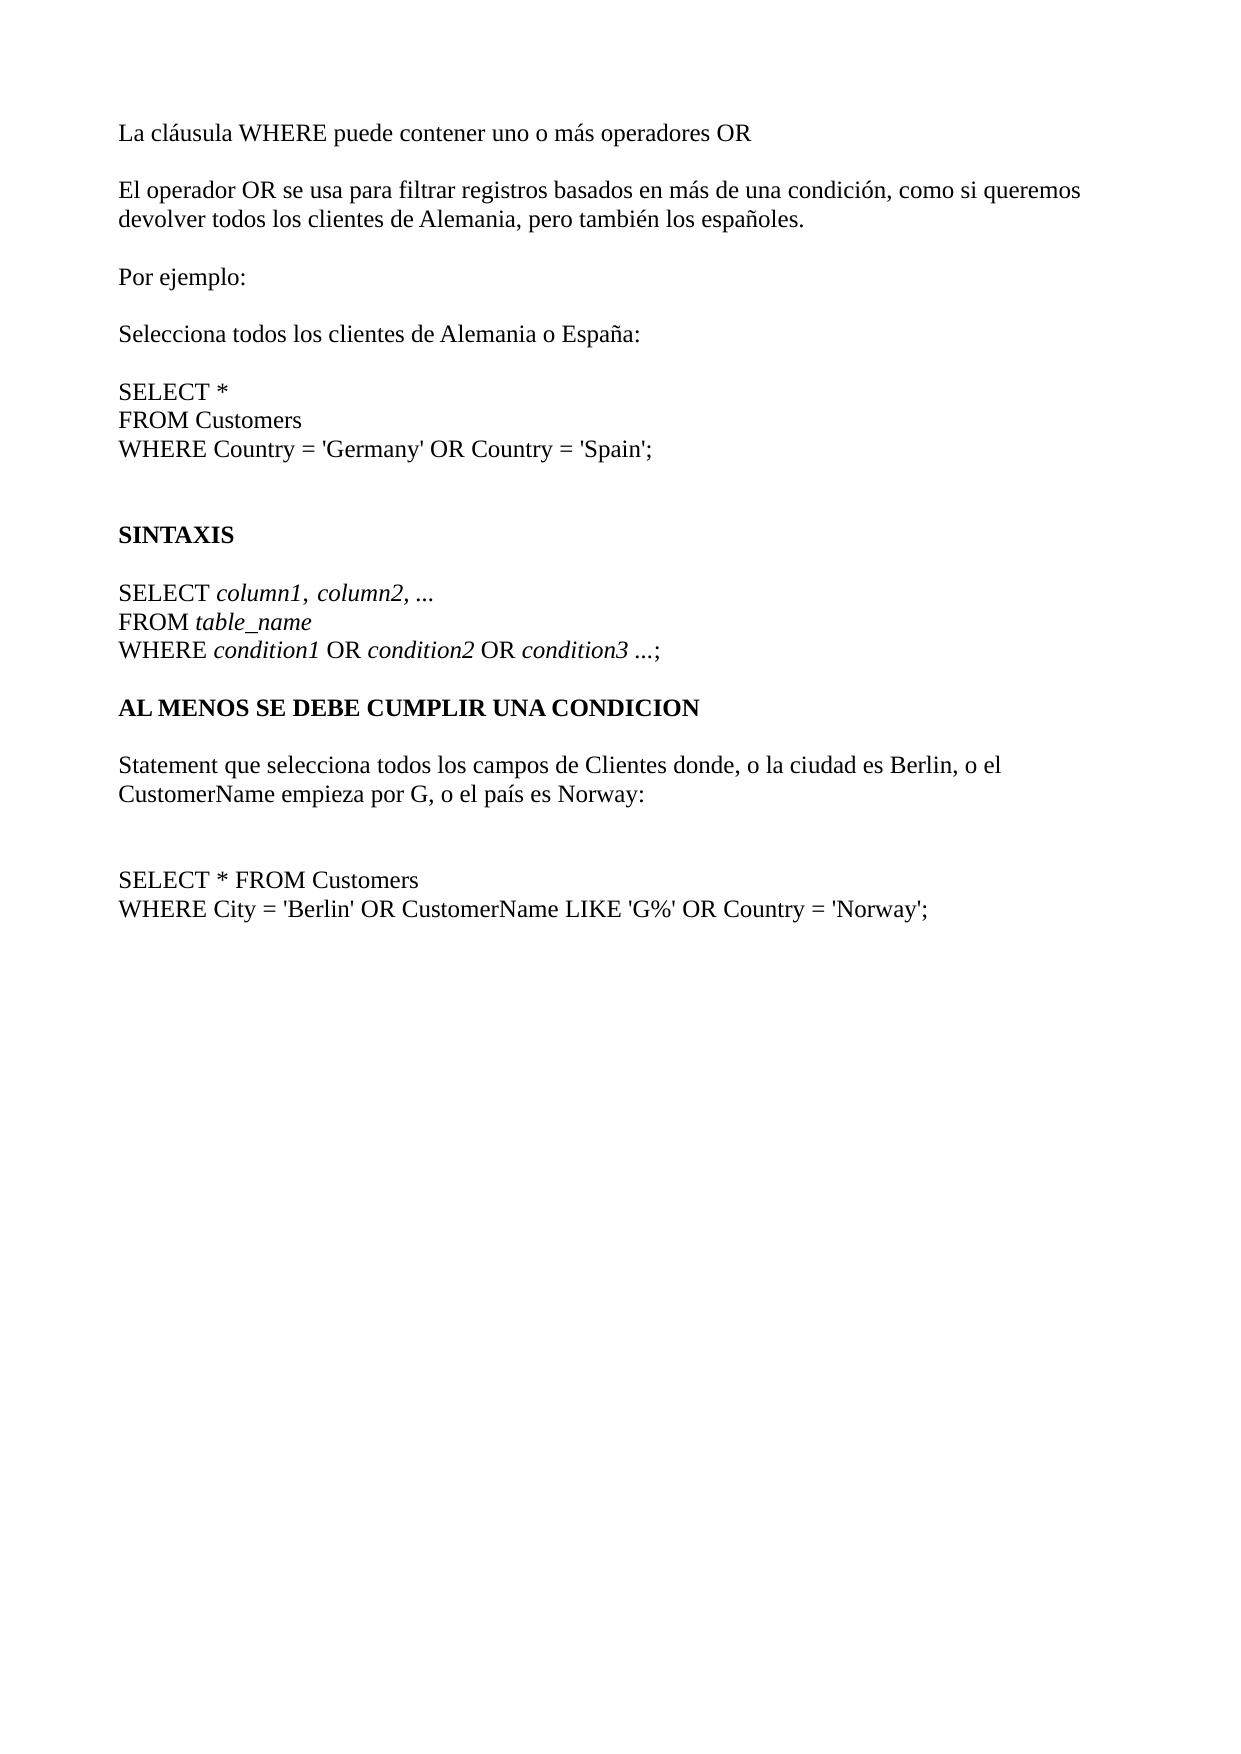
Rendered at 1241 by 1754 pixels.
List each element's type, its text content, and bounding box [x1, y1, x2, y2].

text AL MENOS SE DEBE CUMPLIR UNA CONDICION [118, 693, 1122, 722]
text El operador OR se usa para filtrar registros basados en más de una condición, como si queremos devolver todos los clientes de Alemania, pero también los españoles. [118, 176, 1122, 233]
text SINTAXIS [118, 521, 1122, 549]
text La cláusula WHERE puede contener uno o más operadores OR [118, 118, 1122, 147]
text Por ejemplo: Selecciona todos los clientes de Alemania o España: SELECT * FROM Customers WHERE Country = 'Germany' OR Country = 'Spain'; [118, 262, 1122, 463]
text SELECT * FROM Customers WHERE City = 'Berlin' OR CustomerName LIKE 'G%' OR Country = 'Norway'; [118, 866, 1122, 923]
text SELECT column1, column2, ... FROM table_name WHERE condition1 OR condition2 OR condition3 ...; [118, 578, 1122, 664]
text Statement que selecciona todos los campos de Clientes donde, o la ciudad es Berlin, o el CustomerName empieza por G, o el país es Norway: [118, 751, 1122, 808]
